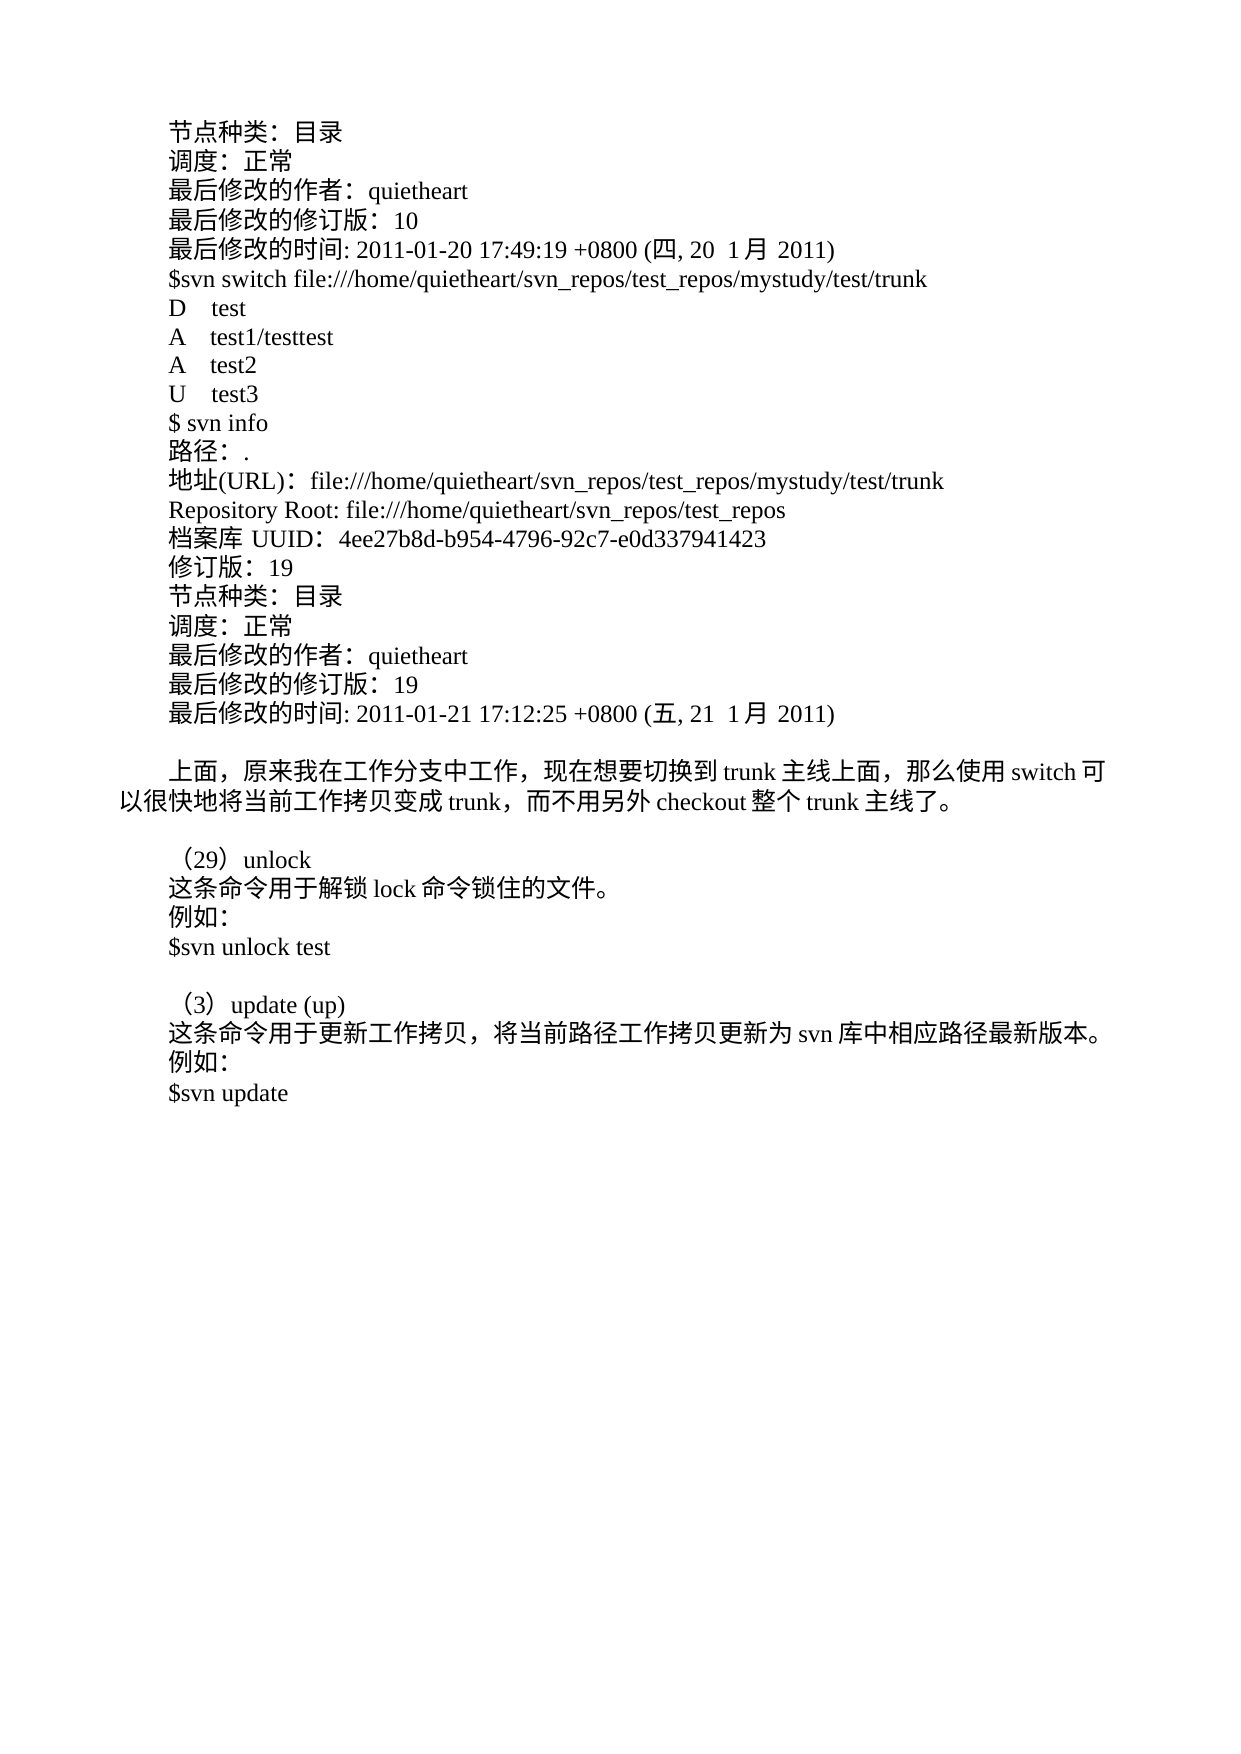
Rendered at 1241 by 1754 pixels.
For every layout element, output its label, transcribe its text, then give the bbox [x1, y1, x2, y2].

text 地址(URL)：file:///home/quietheart/svn_repos/test_repos/mystudy/test/trunk [118, 466, 1122, 495]
text 这条命令用于更新工作拷贝，将当前路径工作拷贝更新为svn库中相应路径最新版本。 [118, 1019, 1122, 1048]
text 修订版：19 [118, 553, 1122, 583]
text 节点种类：目录 [118, 118, 1122, 147]
text 最后修改的修订版：10 [118, 206, 1122, 235]
text 档案库 UUID：4ee27b8d-b954-4796-92c7-e0d337941423 [118, 524, 1122, 553]
text A test2 [118, 351, 1122, 379]
text 节点种类：目录 [118, 583, 1122, 612]
text 最后修改的作者：quietheart [118, 176, 1122, 206]
text （29）unlock [118, 845, 1122, 874]
text 这条命令用于解锁lock命令锁住的文件。 [118, 874, 1122, 903]
text Repository Root: file:///home/quietheart/svn_repos/test_repos [118, 495, 1122, 524]
text $svn update [118, 1078, 1122, 1106]
text $svn unlock test [118, 932, 1122, 961]
text 上面，原来我在工作分支中工作，现在想要切换到trunk主线上面，那么使用switch可以很快地将当前工作拷贝变成trunk，而不用另外checkout整个trunk主线了。 [118, 757, 1122, 816]
text A test1/testtest [118, 322, 1122, 351]
text 例如： [118, 1048, 1122, 1078]
text 最后修改的时间: 2011-01-20 17:49:19 +0800 (四, 20 1月 2011) [118, 235, 1122, 264]
text D test [118, 293, 1122, 322]
text 最后修改的时间: 2011-01-21 17:12:25 +0800 (五, 21 1月 2011) [118, 699, 1122, 729]
text 调度：正常 [118, 612, 1122, 641]
text $svn switch file:///home/quietheart/svn_repos/test_repos/mystudy/test/trunk [118, 264, 1122, 293]
text $ svn info [118, 408, 1122, 437]
text 最后修改的作者：quietheart [118, 641, 1122, 670]
text 调度：正常 [118, 147, 1122, 176]
text 例如： [118, 903, 1122, 932]
text 最后修改的修订版：19 [118, 670, 1122, 699]
text 路径：. [118, 437, 1122, 466]
text U test3 [118, 379, 1122, 408]
text （3）update (up) [118, 990, 1122, 1019]
